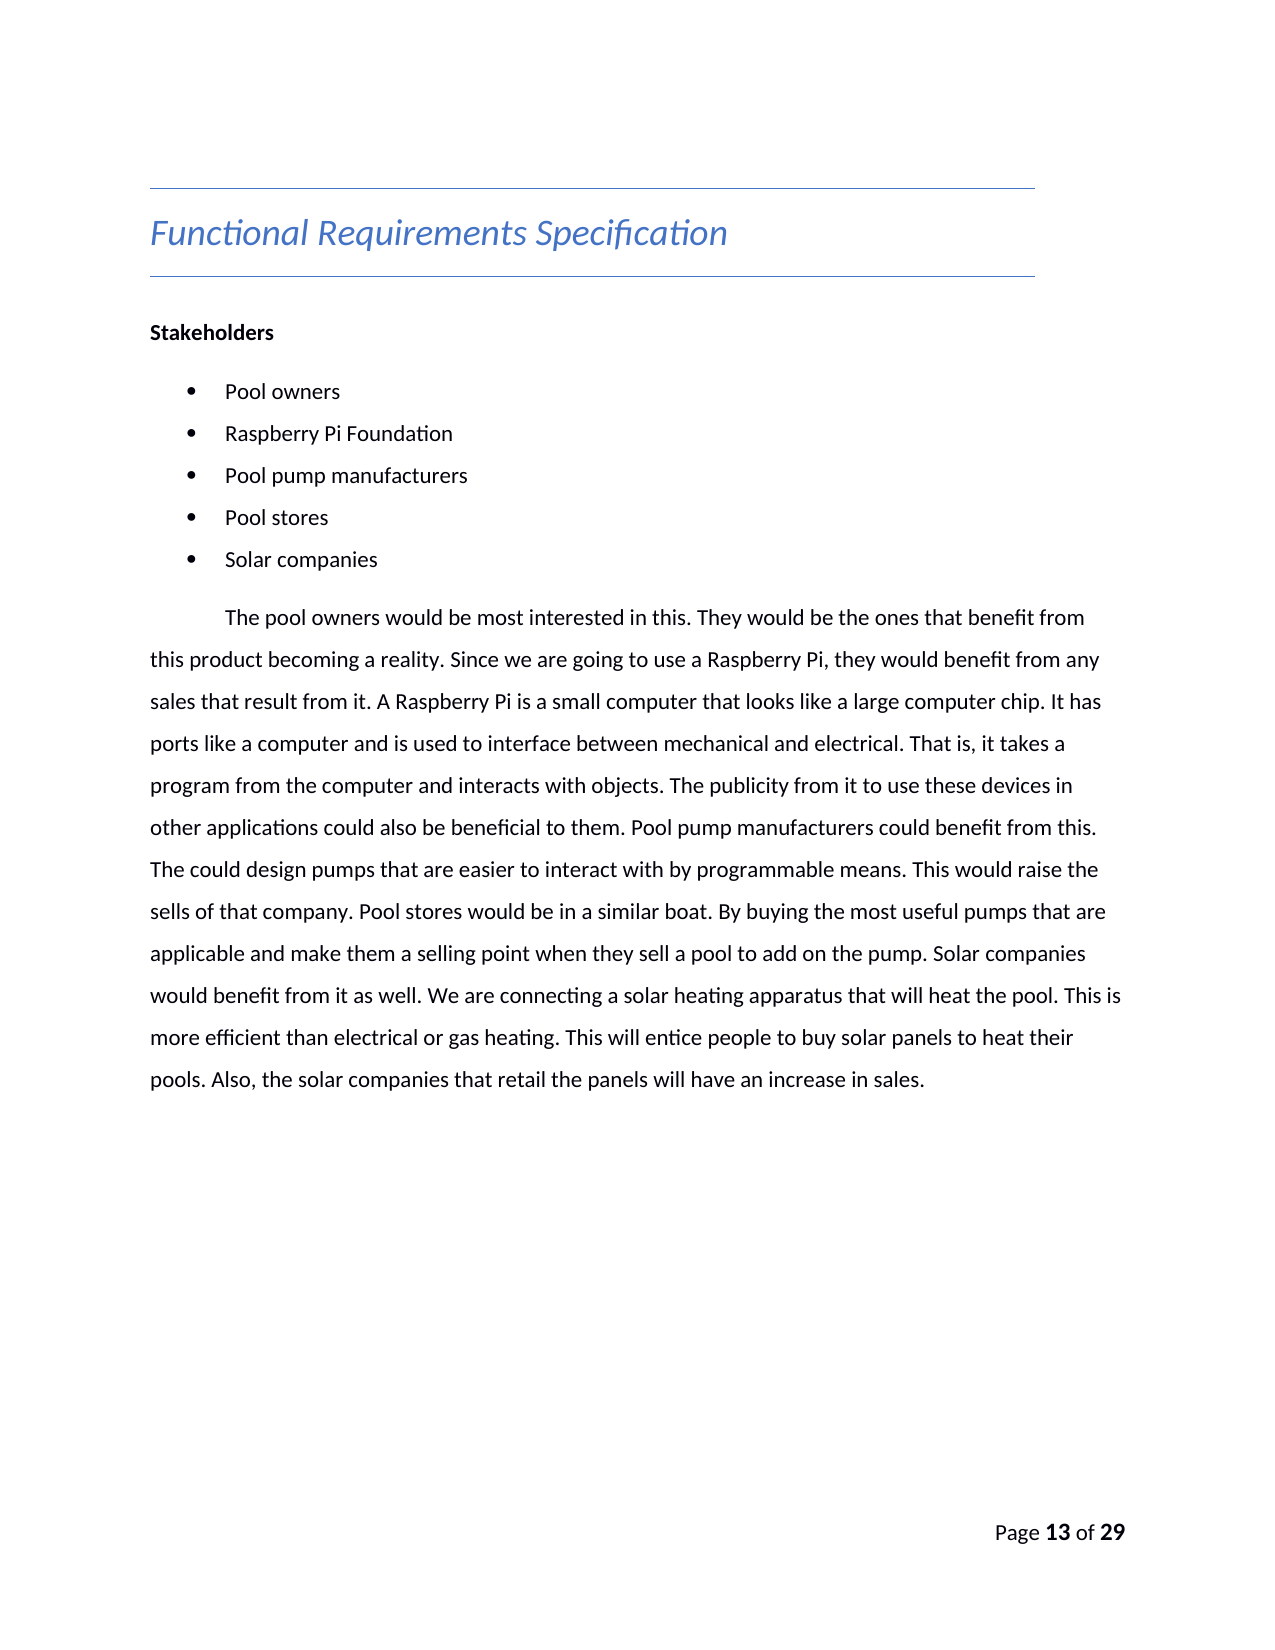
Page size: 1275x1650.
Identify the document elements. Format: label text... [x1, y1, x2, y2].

list Solar companies [187, 545, 1125, 573]
text The pool owners would be most interested in this. They would be the ones that benefit from this product becoming a reality. Since we are going to use a Raspberry Pi, they would benefit from any sales that result from it. A Raspberry Pi is a small computer that looks like a large computer chip. It has ports like a computer and is used to interface between mechanical and electrical. That is, it takes a program from the computer and interacts with objects. The publicity from it to use these devices in other applications could also be beneficial to them. Pool pump manufacturers could benefit from this. The could design pumps that are easier to interact with by programmable means. This would raise the sells of that company. Pool stores would be in a similar boat. By buying the most useful pumps that are applicable and make them a selling point when they sell a pool to add on the pump. Solar companies would benefit from it as well. We are connecting a solar heating apparatus that will heat the pool. This is more efficient than electrical or gas heating. This will entice people to buy solar panels to heat their pools. Also, the solar companies that retail the panels will have an increase in sales. [150, 603, 1125, 1093]
list Pool stores [187, 503, 1125, 531]
list Pool pump manufacturers [187, 461, 1125, 489]
list Pool owners [187, 377, 1125, 405]
text Functional Requirements Specification [150, 189, 1035, 276]
text Stakeholders [150, 318, 1125, 346]
list Raspberry Pi Foundation [187, 419, 1125, 447]
